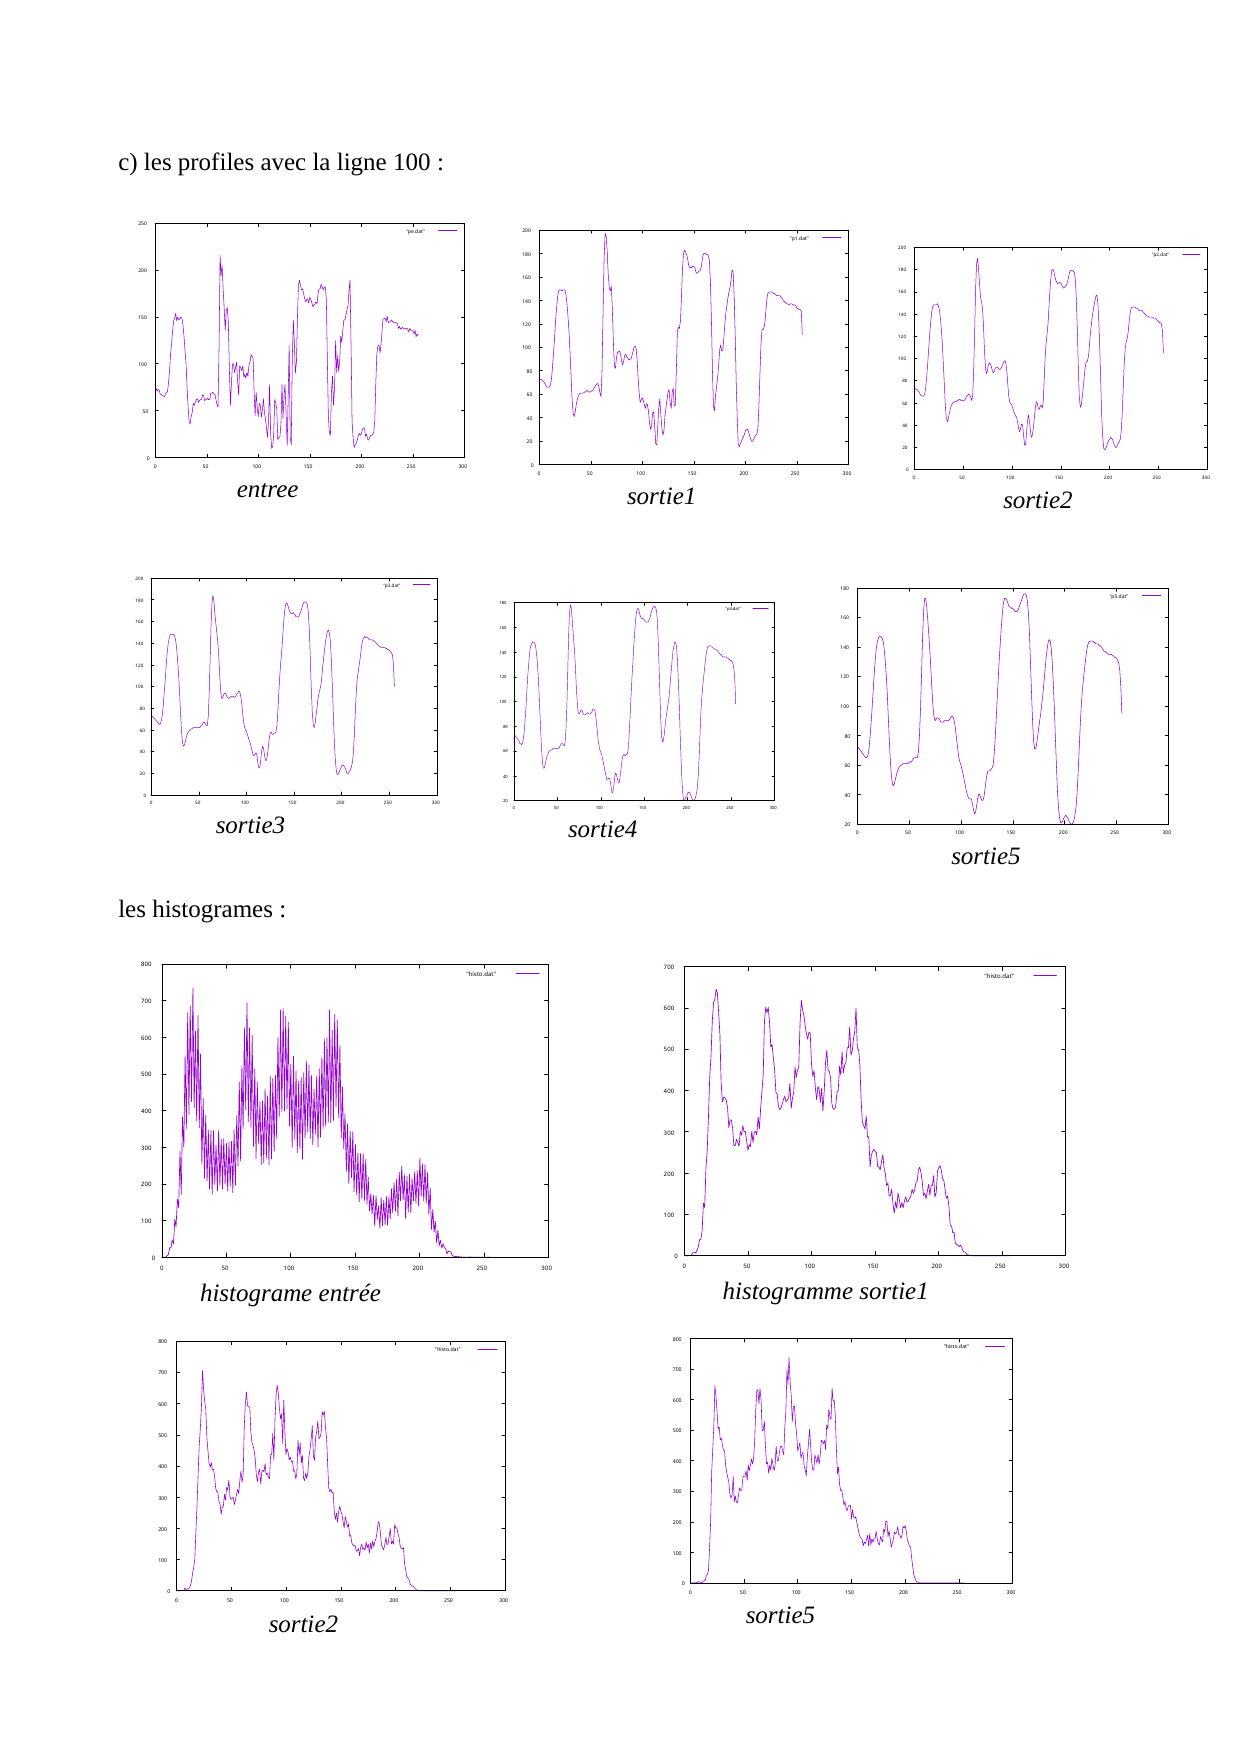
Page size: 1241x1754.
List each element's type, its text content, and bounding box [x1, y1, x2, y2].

text sortie1 [514, 222, 860, 510]
text c) les profiles avec la ligne 100 : [118, 147, 1122, 176]
text histograme entrée [131, 953, 563, 1307]
text entree [130, 215, 476, 503]
text histogramme sortie1 [654, 956, 1080, 1305]
text sortie2 [150, 1332, 518, 1637]
text sortie2 [891, 239, 1218, 514]
text sortie4 [493, 595, 785, 843]
text sortie5 [832, 579, 1180, 869]
text les histogrames : [118, 894, 1122, 923]
text sortie5 [664, 1330, 1025, 1629]
text sortie3 [128, 570, 448, 839]
